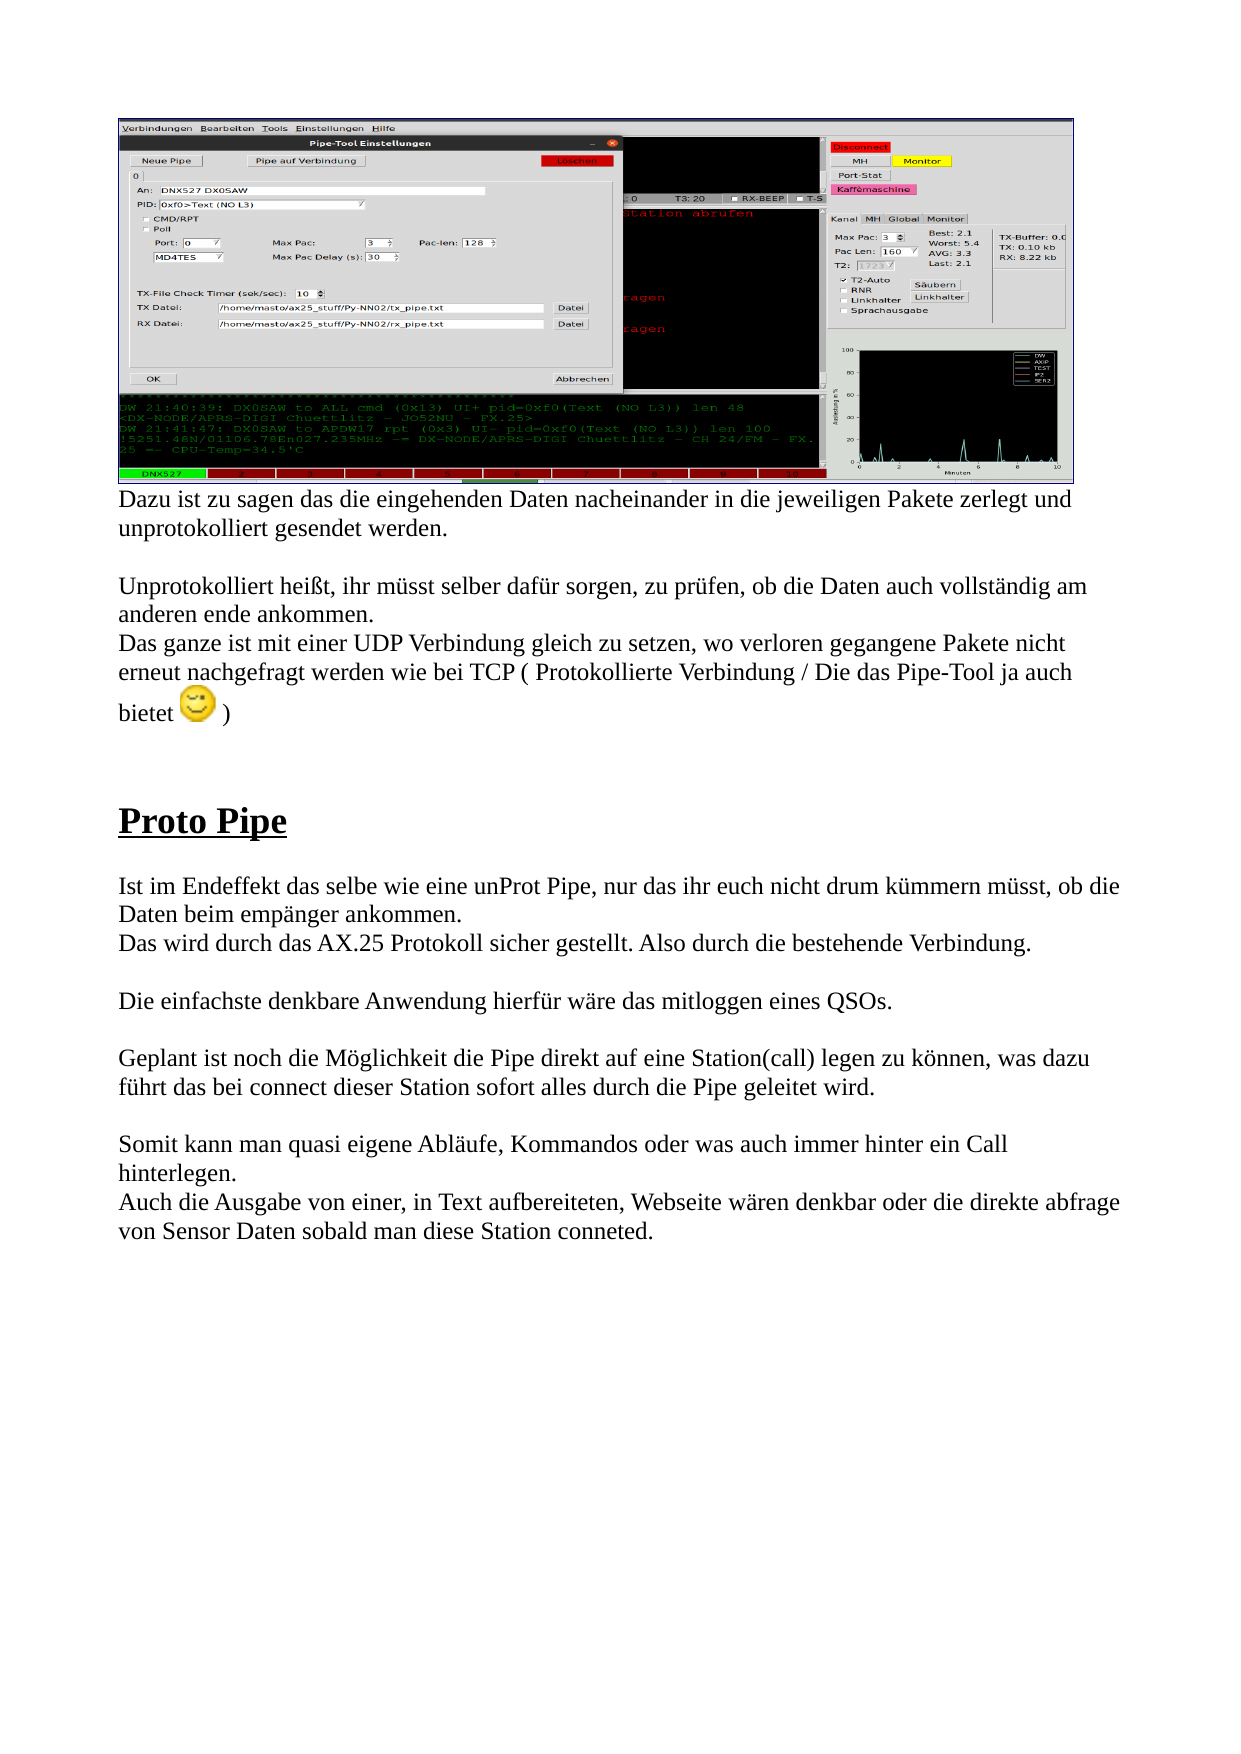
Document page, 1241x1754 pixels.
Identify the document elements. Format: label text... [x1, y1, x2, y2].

picture [119, 119, 1073, 483]
text Dazu ist zu sagen das die eingehenden Daten nacheinander in die jeweiligen Pakete zerlegt und unprotokolliert gesendet werden. Unprotokolliert heißt, ihr müsst selber dafür sorgen, zu prüfen, ob die Daten auch vollständig am anderen ende ankommen. Das ganze ist mit einer UDP Verbindung gleich zu setzen, wo verloren gegangene Pakete nicht erneut nachgefragt werden wie bei TCP ( Protokollierte Verbindung / Die das Pipe-Tool ja auch bietet ) Proto Pipe Ist im Endeffekt das selbe wie eine unProt Pipe, nur das ihr euch nicht drum kümmern müsst, ob die Daten beim empänger ankommen. Das wird durch das AX.25 Protokoll sicher gestellt. Also durch die bestehende Verbindung. Die einfachste denkbare Anwendung hierfür wäre das mitloggen eines QSOs. Geplant ist noch die Möglichkeit die Pipe direkt auf eine Station(call) legen zu können, was dazu führt das bei connect dieser Station sofort alles durch die Pipe geleitet wird. Somit kann man quasi eigene Abläufe, Kommandos oder was auch immer hinter ein Call hinterlegen. Auch die Ausgabe von einer, in Text aufbereiteten, Webseite wären denkbar oder die direkte abfrage von Sensor Daten sobald man diese Station conneted. [118, 118, 1122, 1244]
picture [180, 685, 216, 722]
